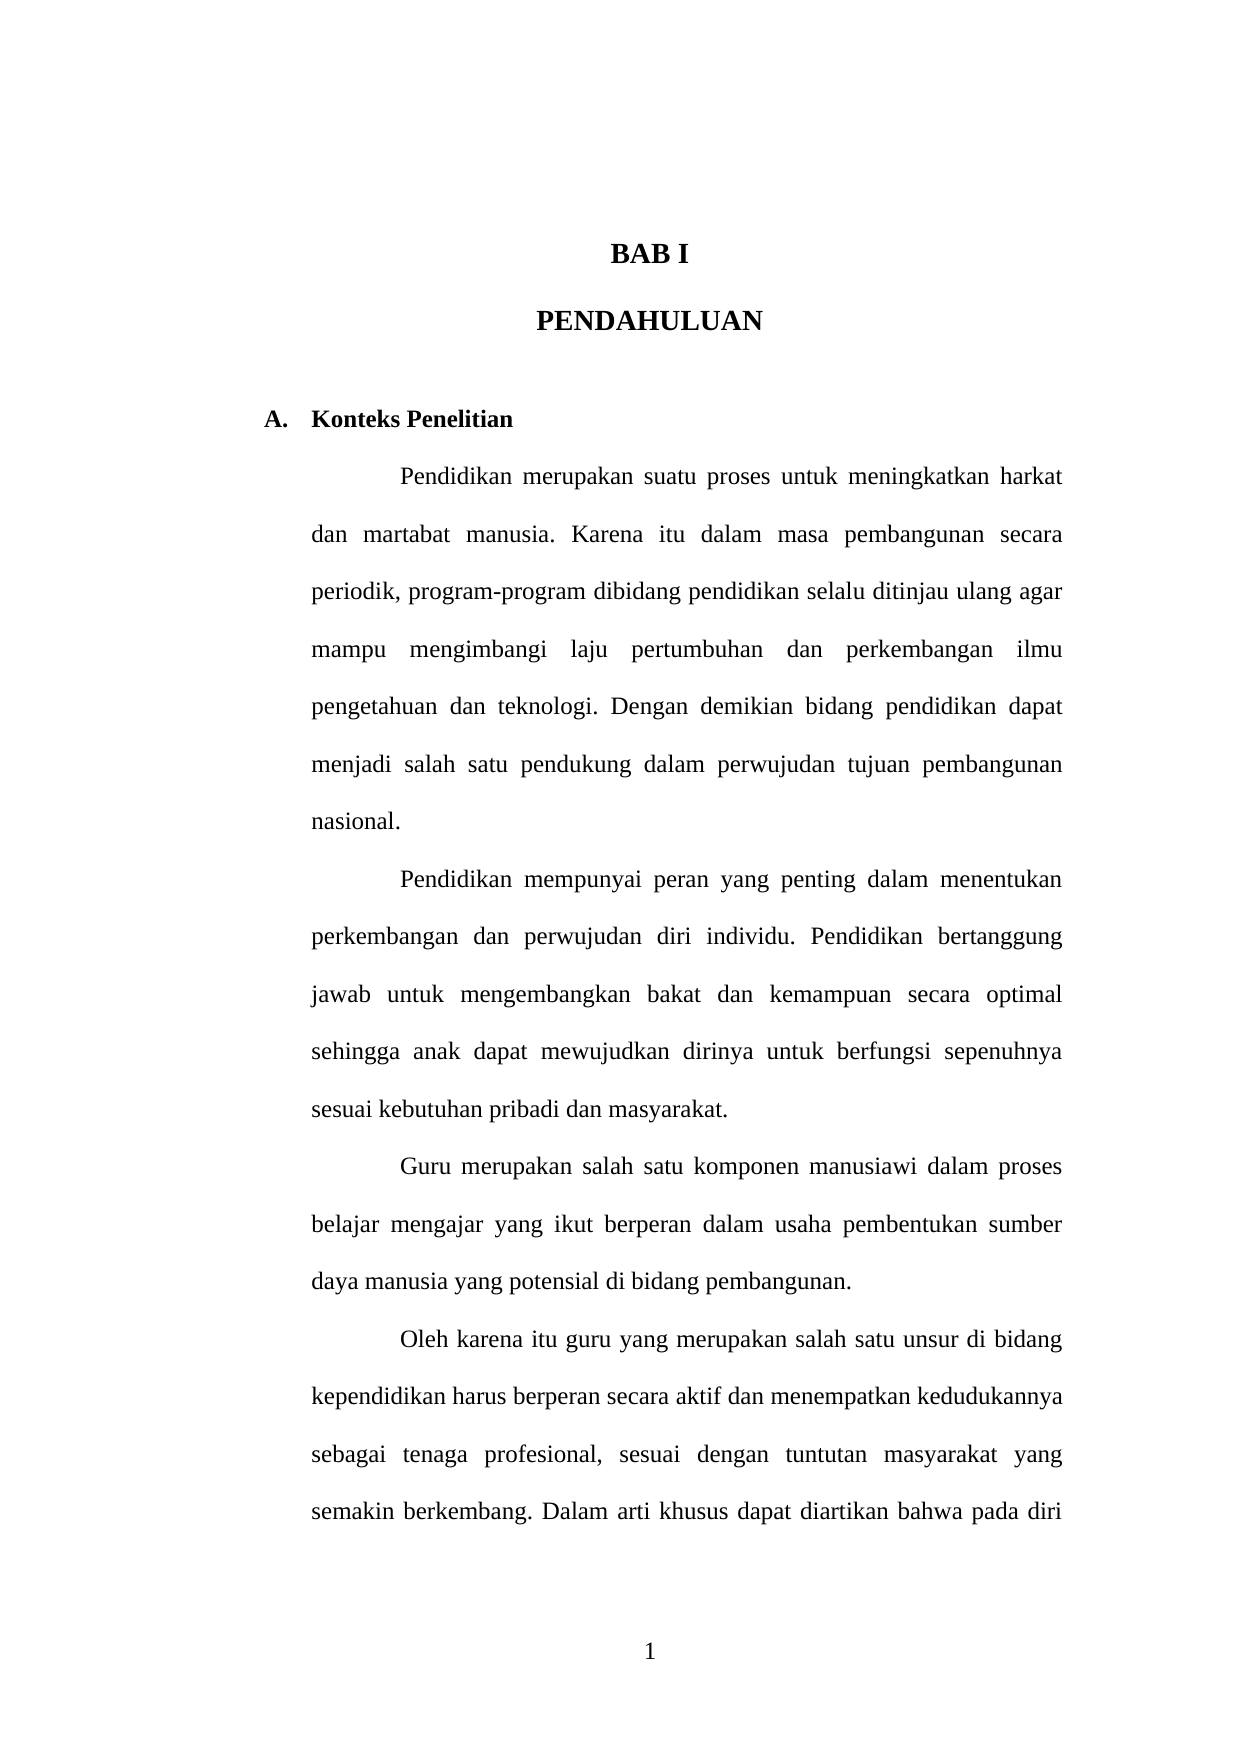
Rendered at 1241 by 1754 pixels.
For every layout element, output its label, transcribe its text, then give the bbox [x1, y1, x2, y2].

text Pendidikan mempunyai peran yang penting dalam menentukan perkembangan dan perwujudan diri individu. Pendidikan bertanggung jawab untuk mengembangkan bakat dan kemampuan secara optimal sehingga anak dapat mewujudkan dirinya untuk berfungsi sepenuhnya sesuai kebutuhan pribadi dan masyarakat. [311, 864, 1063, 1123]
subtitle PENDAHULUAN [236, 236, 1063, 337]
text Guru merupakan salah satu komponen manusiawi dalam proses belajar mengajar yang ikut berperan dalam usaha pembentukan sumber daya manusia yang potensial di bidang pembangunan. [311, 1151, 1063, 1295]
text Pendidikan merupakan suatu proses untuk meningkatkan harkat dan martabat manusia. Karena itu dalam masa pembangunan secara periodik, program-program dibidang pendidikan selalu ditinjau ulang agar mampu mengimbangi laju pertumbuhan dan perkembangan ilmu pengetahuan dan teknologi. Dengan demikian bidang pendidikan dapat menjadi salah satu pendukung dalam perwujudan tujuan pembangunan nasional. [311, 461, 1063, 835]
subtitle Konteks penelitian [264, 404, 1063, 433]
text Oleh karena itu guru yang merupakan salah satu unsur di bidang kependidikan harus berperan secara aktif dan menempatkan kedudukannya sebagai tenaga profesional, sesuai dengan tuntutan masyarakat yang semakin berkembang. Dalam arti khusus dapat diartikan bahwa pada diri [311, 1324, 1063, 1525]
